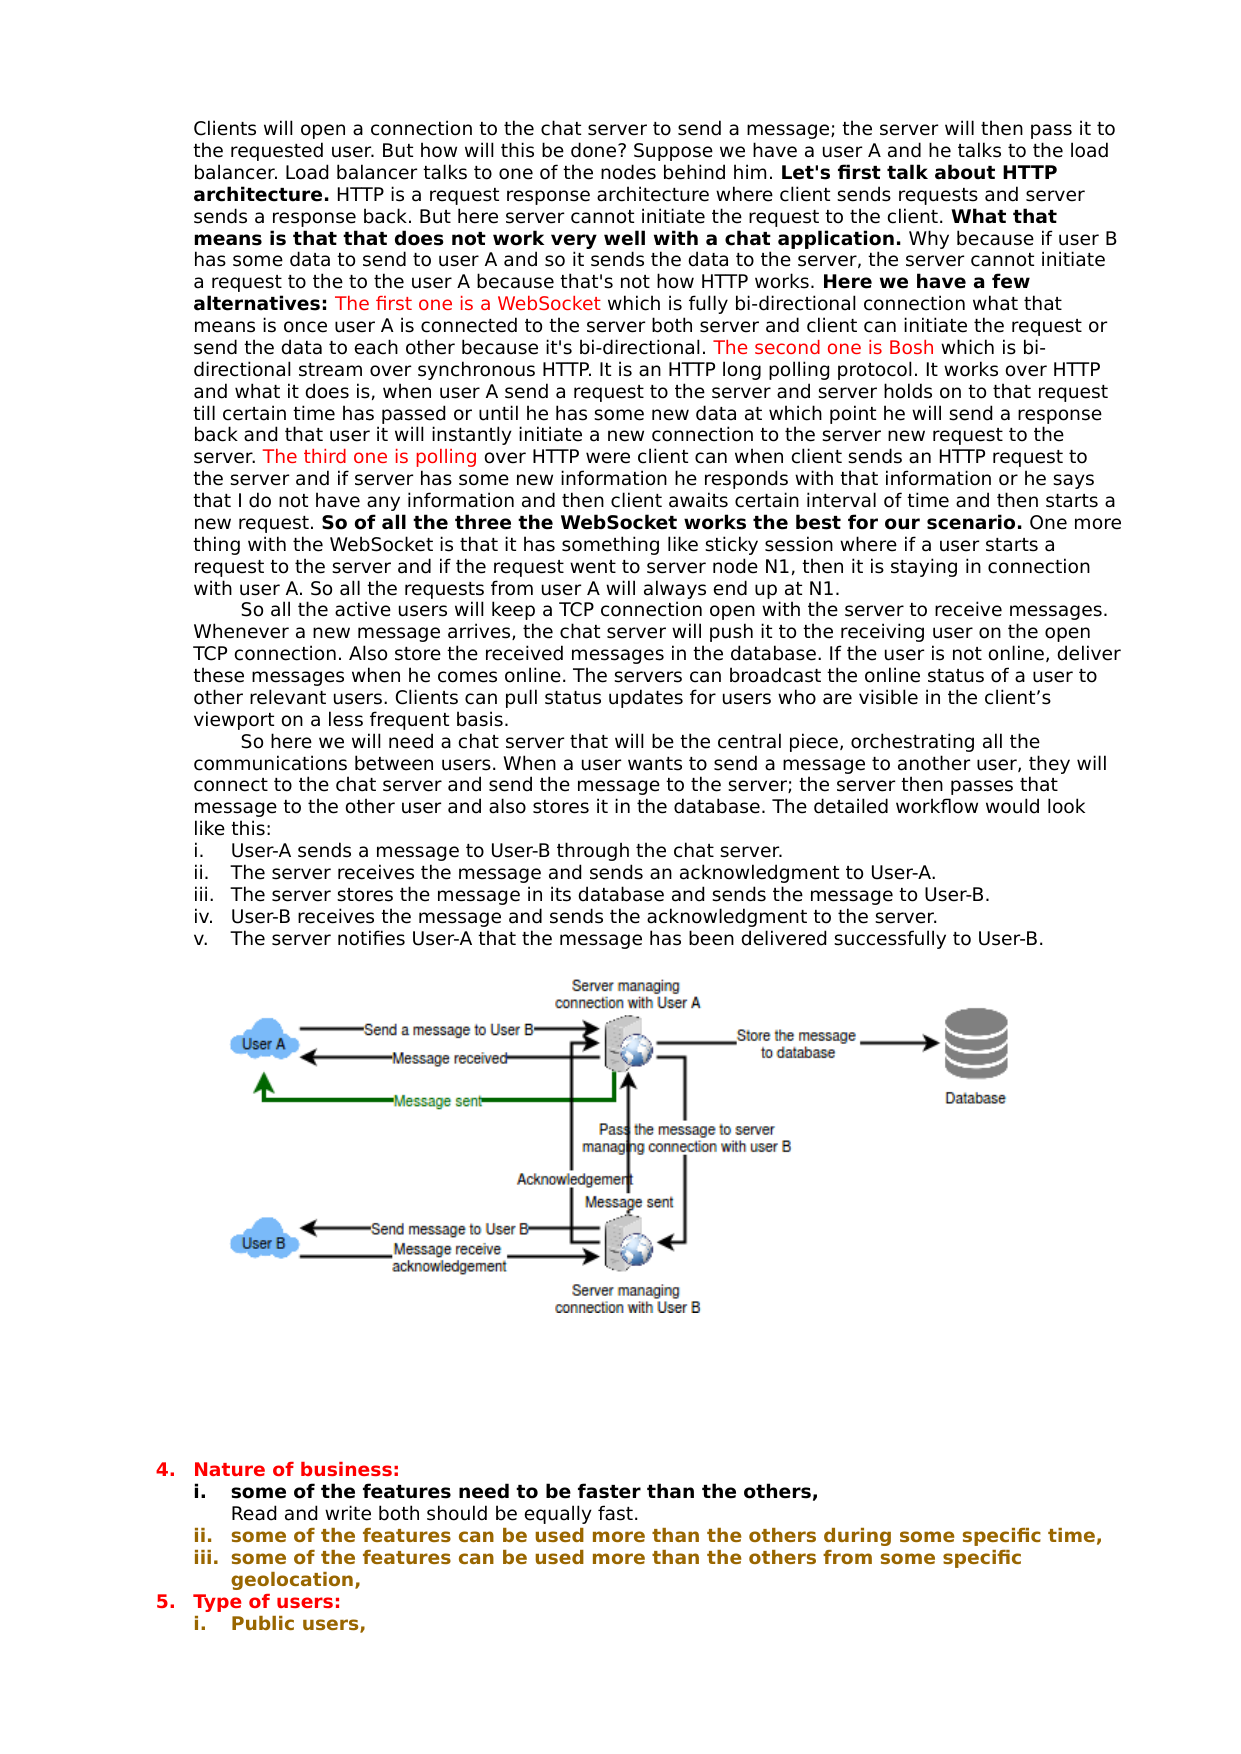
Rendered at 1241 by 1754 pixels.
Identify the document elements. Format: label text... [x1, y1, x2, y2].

list some of the features can be used more than the others during some specific time, [193, 1525, 1122, 1547]
list some of the features can be used more than the others from some specific geolocation, [193, 1547, 1122, 1591]
list Public users, [193, 1612, 1122, 1634]
list So all the active users will keep a TCP connection open with the server to receive messages. Whenever a new message arrives, the chat server will push it to the receiving user on the open TCP connection. Also store the received messages in the database. If the user is not online, deliver these messages when he comes online. The servers can broadcast the online status of a user to other relevant users. Clients can pull status updates for users who are visible in the client’s viewport on a less frequent basis. [156, 599, 1122, 731]
list The server notifies User-A that the message has been delivered successfully to User-B. [193, 927, 1122, 949]
list The server stores the message in its database and sends the message to User-B. [193, 884, 1122, 906]
list So here we will need a chat server that will be the central piece, orchestrating all the communications between users. When a user wants to send a message to another user, they will connect to the chat server and send the message to the server; the server then passes that message to the other user and also stores it in the database. The detailed workflow would look like this: [156, 731, 1122, 840]
list User-B receives the message and sends the acknowledgment to the server. [193, 906, 1122, 927]
list Read and write both should be equally fast. [193, 1503, 1122, 1525]
list User-A sends a message to User-B through the chat server. [193, 840, 1122, 862]
list Type of users: [156, 1591, 1122, 1612]
list Nature of business: [156, 1459, 1122, 1481]
list Clients will open a connection to the chat server to send a message; the server will then pass it to the requested user. But how will this be done? Suppose we have a user A and he talks to the load balancer. Load balancer talks to one of the nodes behind him. Let's first talk about HTTP architecture. HTTP is a request response architecture where client sends requests and server sends a response back. But here server cannot initiate the request to the client. What that means is that that does not work very well with a chat application. Why because if user B has some data to send to user A and so it sends the data to the server, the server cannot initiate a request to the to the user A because that's not how HTTP works. Here we have a few alternatives: The first one is a WebSocket which is fully bi-directional connection what that means is once user A is connected to the server both server and client can initiate the request or send the data to each other because it's bi-directional. The second one is Bosh which is bi-directional stream over synchronous HTTP. It is an HTTP long polling protocol. It works over HTTP and what it does is, when user A send a request to the server and server holds on to that request till certain time has passed or until he has some new data at which point he will send a response back and that user it will instantly initiate a new connection to the server new request to the server. The third one is polling over HTTP were client can when client sends an HTTP request to the server and if server has some new information he responds with that information or he says that I do not have any information and then client awaits certain interval of time and then starts a new request. So of all the three the WebSocket works the best for our scenario. One more thing with the WebSocket is that it has something like sticky session where if a user starts a request to the server and if the request went to server node N1, then it is staying in connection with user A. So all the requests from user A will always end up at N1. [156, 118, 1122, 599]
list The server receives the message and sends an acknowledgment to User-A. [193, 862, 1122, 884]
picture [228, 977, 1012, 1313]
list some of the features need to be faster than the others, [193, 1481, 1122, 1503]
